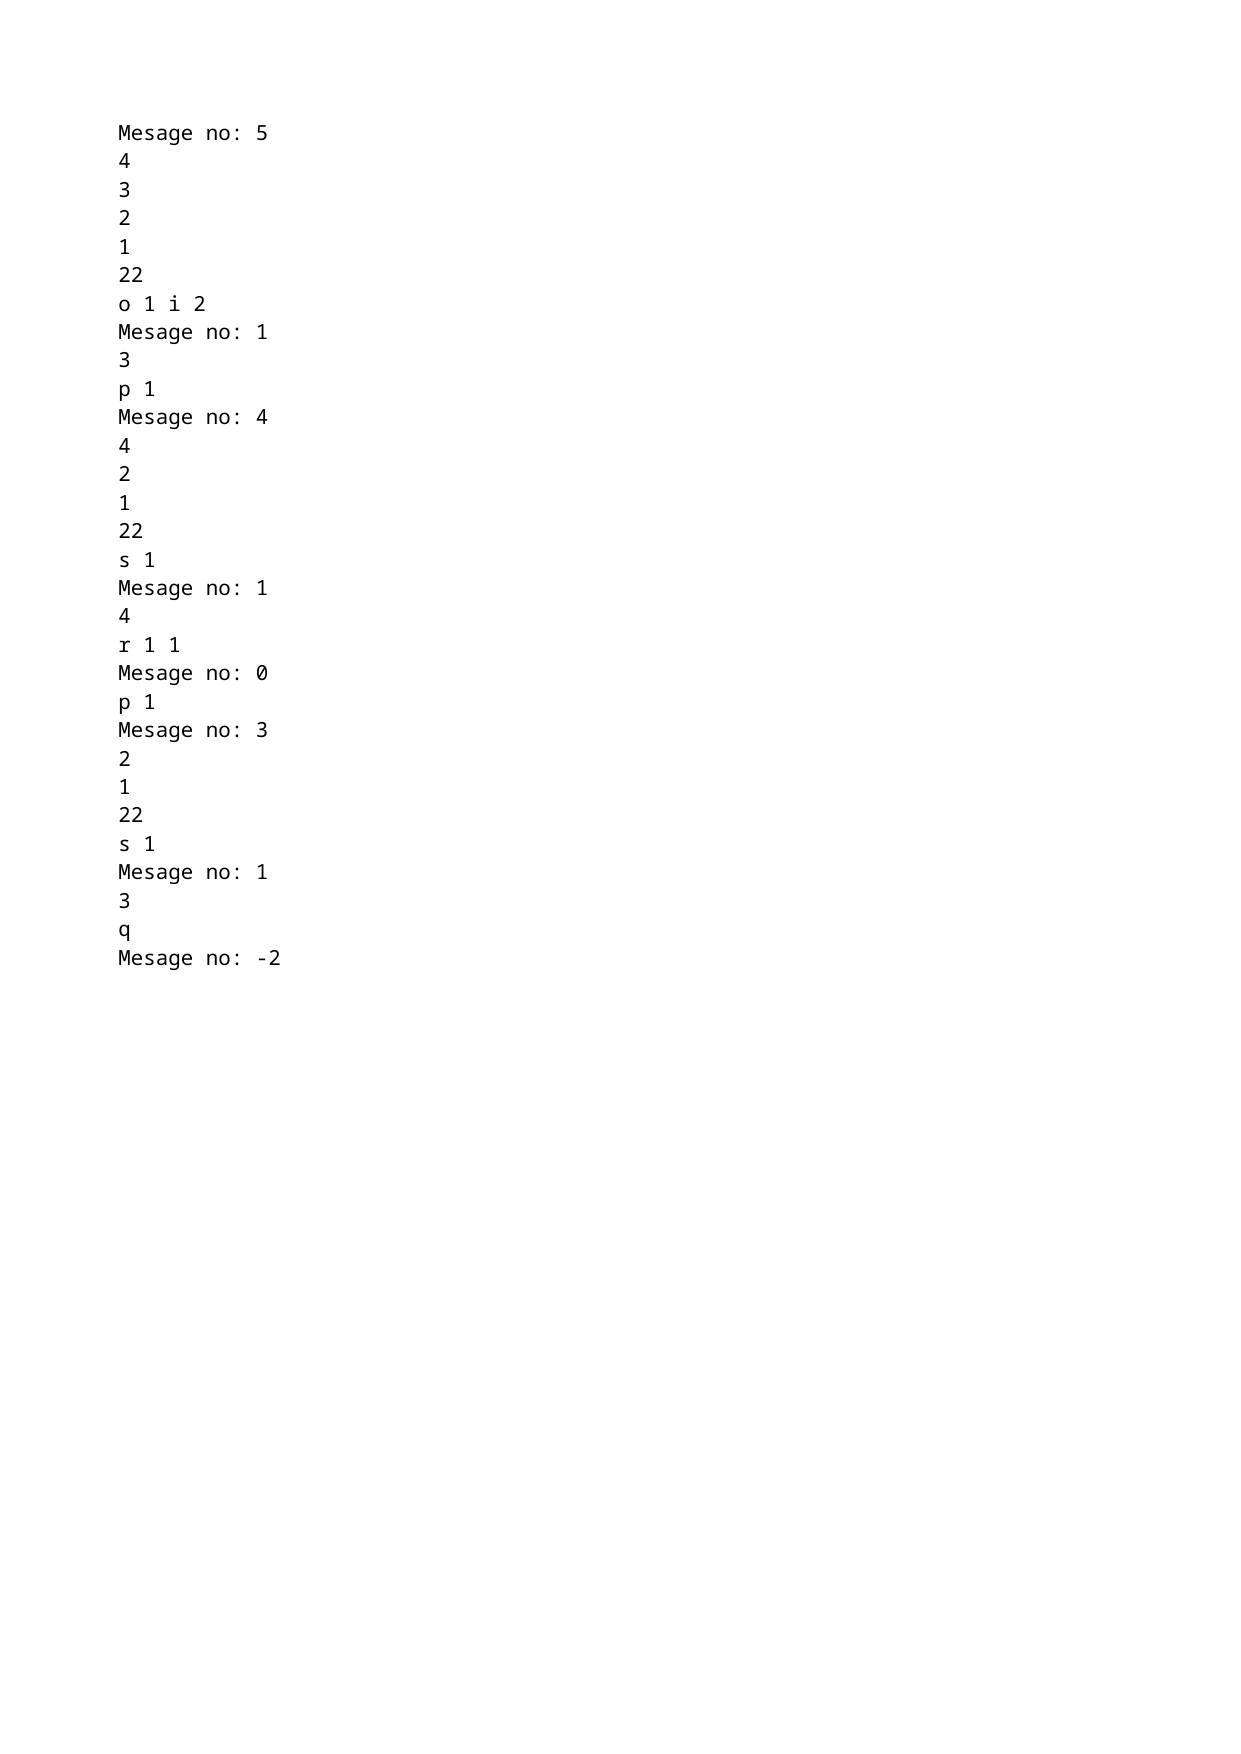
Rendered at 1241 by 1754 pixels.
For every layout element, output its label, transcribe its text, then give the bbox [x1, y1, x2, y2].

text 2 [118, 744, 1122, 772]
text 4 [118, 431, 1122, 459]
text Mesage no: 1 [118, 857, 1122, 886]
text 1 [118, 772, 1122, 801]
text 2 [118, 459, 1122, 488]
text p 1 [118, 687, 1122, 715]
text Mesage no: 5 [118, 118, 1122, 147]
text 22 [118, 801, 1122, 829]
text 22 [118, 516, 1122, 545]
text s 1 [118, 545, 1122, 573]
text Mesage no: 1 [118, 573, 1122, 602]
text 3 [118, 886, 1122, 914]
text 1 [118, 488, 1122, 516]
text o 1 i 2 [118, 289, 1122, 317]
text Mesage no: -2 [118, 943, 1122, 971]
text 1 [118, 232, 1122, 260]
text p 1 [118, 374, 1122, 402]
text 4 [118, 602, 1122, 630]
text Mesage no: 4 [118, 402, 1122, 431]
text Mesage no: 3 [118, 715, 1122, 744]
text 22 [118, 260, 1122, 289]
text 4 [118, 147, 1122, 175]
text 2 [118, 203, 1122, 232]
text 3 [118, 175, 1122, 203]
text s 1 [118, 829, 1122, 857]
text q [118, 914, 1122, 943]
text 3 [118, 346, 1122, 374]
text Mesage no: 0 [118, 658, 1122, 687]
text Mesage no: 1 [118, 317, 1122, 346]
text r 1 1 [118, 630, 1122, 658]
